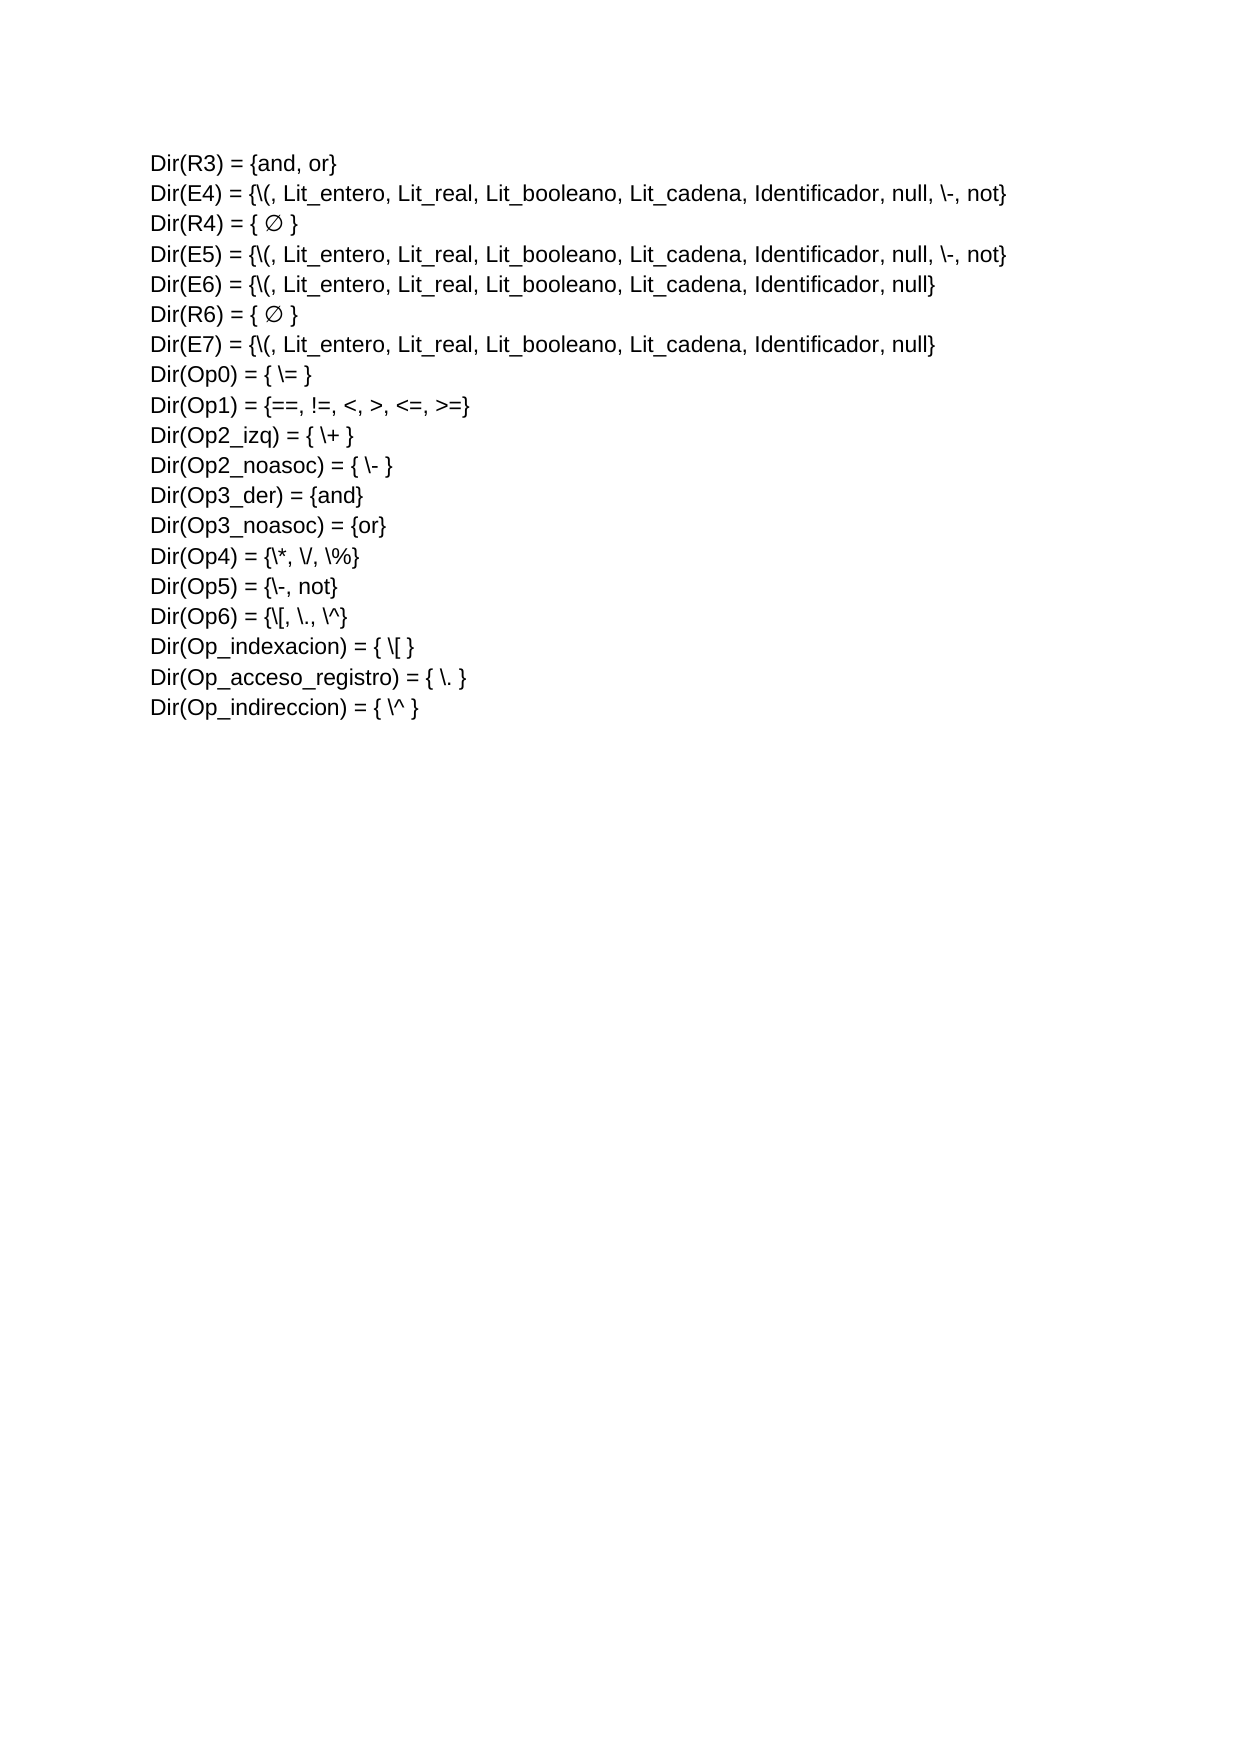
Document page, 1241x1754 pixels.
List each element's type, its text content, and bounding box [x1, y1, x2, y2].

text Dir(Op3_noasoc) = {or} [150, 512, 1090, 539]
text Dir(R4) = { ∅ } [150, 210, 1090, 237]
text Dir(Op4) = {\*, \/, \%} [150, 543, 1090, 569]
text Dir(Op6) = {\[, \., \^} [150, 603, 1090, 629]
text Dir(Op0) = { \= } [150, 361, 1090, 388]
text Dir(E5) = {\(, Lit_entero, Lit_real, Lit_booleano, Lit_cadena, Identificador, null, \-, not} [150, 241, 1090, 267]
text Dir(E6) = {\(, Lit_entero, Lit_real, Lit_booleano, Lit_cadena, Identificador, null} [150, 271, 1090, 297]
text Dir(Op_indireccion) = { \^ } [150, 694, 1090, 720]
text Dir(E7) = {\(, Lit_entero, Lit_real, Lit_booleano, Lit_cadena, Identificador, null} [150, 331, 1090, 358]
text Dir(Op1) = {==, !=, <, >, <=, >=} [150, 392, 1090, 418]
text Dir(Op_indexacion) = { \[ } [150, 633, 1090, 660]
text Dir(Op_acceso_registro) = { \. } [150, 663, 1090, 690]
text Dir(R6) = { ∅ } [150, 301, 1090, 327]
text Dir(R3) = {and, or} [150, 150, 1090, 176]
text Dir(E4) = {\(, Lit_entero, Lit_real, Lit_booleano, Lit_cadena, Identificador, null, \-, not} [150, 180, 1090, 207]
text Dir(Op5) = {\-, not} [150, 573, 1090, 599]
text Dir(Op2_noasoc) = { \- } [150, 452, 1090, 478]
text Dir(Op2_izq) = { \+ } [150, 422, 1090, 448]
text Dir(Op3_der) = {and} [150, 482, 1090, 509]
